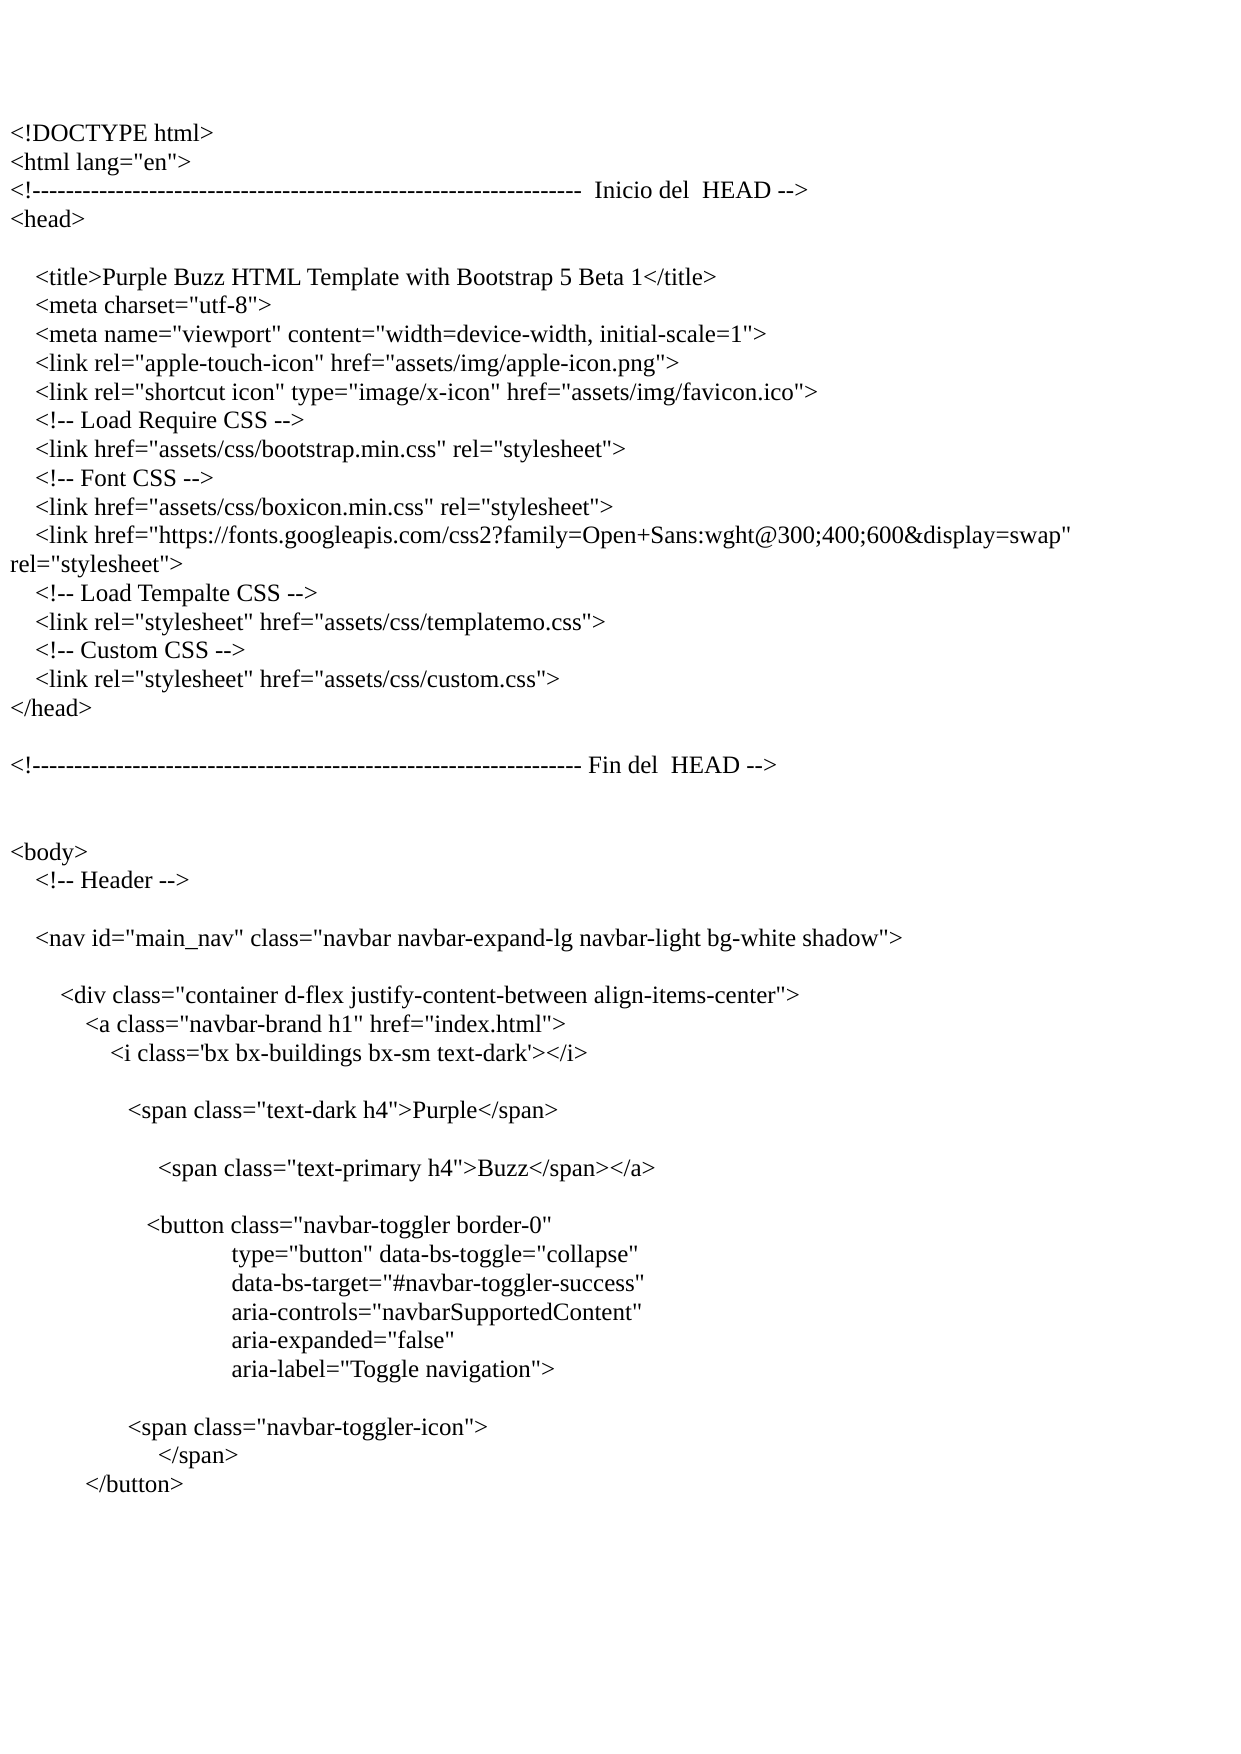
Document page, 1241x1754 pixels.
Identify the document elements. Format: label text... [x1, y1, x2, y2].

text <meta charset="utf-8"> [10, 291, 1203, 319]
text aria-controls="navbarSupportedContent" [10, 1297, 1203, 1326]
text <div class="container d-flex justify-content-between align-items-center"> [10, 981, 1203, 1009]
text <button class="navbar-toggler border-0" [10, 1211, 1203, 1239]
text <!-- Load Require CSS --> [10, 406, 1203, 434]
text <!-- Header --> [10, 866, 1203, 894]
text <!-- Font CSS --> [10, 463, 1203, 492]
text data-bs-target="#navbar-toggler-success" [10, 1268, 1203, 1297]
text <!------------------------------------------------------------------ Fin del HEAD --> [10, 751, 1203, 779]
text aria-label="Toggle navigation"> [10, 1354, 1203, 1383]
text <!DOCTYPE html> [10, 118, 1203, 147]
text <link rel="shortcut icon" type="image/x-icon" href="assets/img/favicon.ico"> [10, 377, 1203, 406]
text </button> [10, 1469, 1203, 1498]
text type="button" data-bs-toggle="collapse" [10, 1239, 1203, 1268]
text <link rel="stylesheet" href="assets/css/custom.css"> [10, 664, 1203, 693]
text </span> [10, 1441, 1203, 1469]
text <a class="navbar-brand h1" href="index.html"> [10, 1009, 1203, 1038]
text <nav id="main_nav" class="navbar navbar-expand-lg navbar-light bg-white shadow"> [10, 923, 1203, 952]
text <span class="navbar-toggler-icon"> [10, 1412, 1203, 1441]
text <span class="text-primary h4">Buzz</span></a> [10, 1153, 1203, 1182]
text <link rel="apple-touch-icon" href="assets/img/apple-icon.png"> [10, 348, 1203, 377]
text <meta name="viewport" content="width=device-width, initial-scale=1"> [10, 319, 1203, 348]
text <title>Purple Buzz HTML Template with Bootstrap 5 Beta 1</title> [10, 262, 1203, 291]
text <body> [10, 837, 1203, 866]
text <!-- Load Tempalte CSS --> [10, 578, 1203, 607]
text </head> [10, 693, 1203, 722]
text aria-expanded="false" [10, 1326, 1203, 1354]
text <link href="assets/css/boxicon.min.css" rel="stylesheet"> [10, 492, 1203, 521]
text <link href="assets/css/bootstrap.min.css" rel="stylesheet"> [10, 434, 1203, 463]
text <link rel="stylesheet" href="assets/css/templatemo.css"> [10, 607, 1203, 636]
text <!-- Custom CSS --> [10, 636, 1203, 664]
text <link href="https://fonts.googleapis.com/css2?family=Open+Sans:wght@300;400;600&display=swap" rel="stylesheet"> [10, 521, 1203, 578]
text <head> [10, 204, 1203, 233]
text <i class='bx bx-buildings bx-sm text-dark'></i> [10, 1038, 1203, 1067]
text <!------------------------------------------------------------------ Inicio del HEAD --> [10, 176, 1203, 204]
text <span class="text-dark h4">Purple</span> [10, 1096, 1203, 1124]
text <html lang="en"> [10, 147, 1203, 176]
